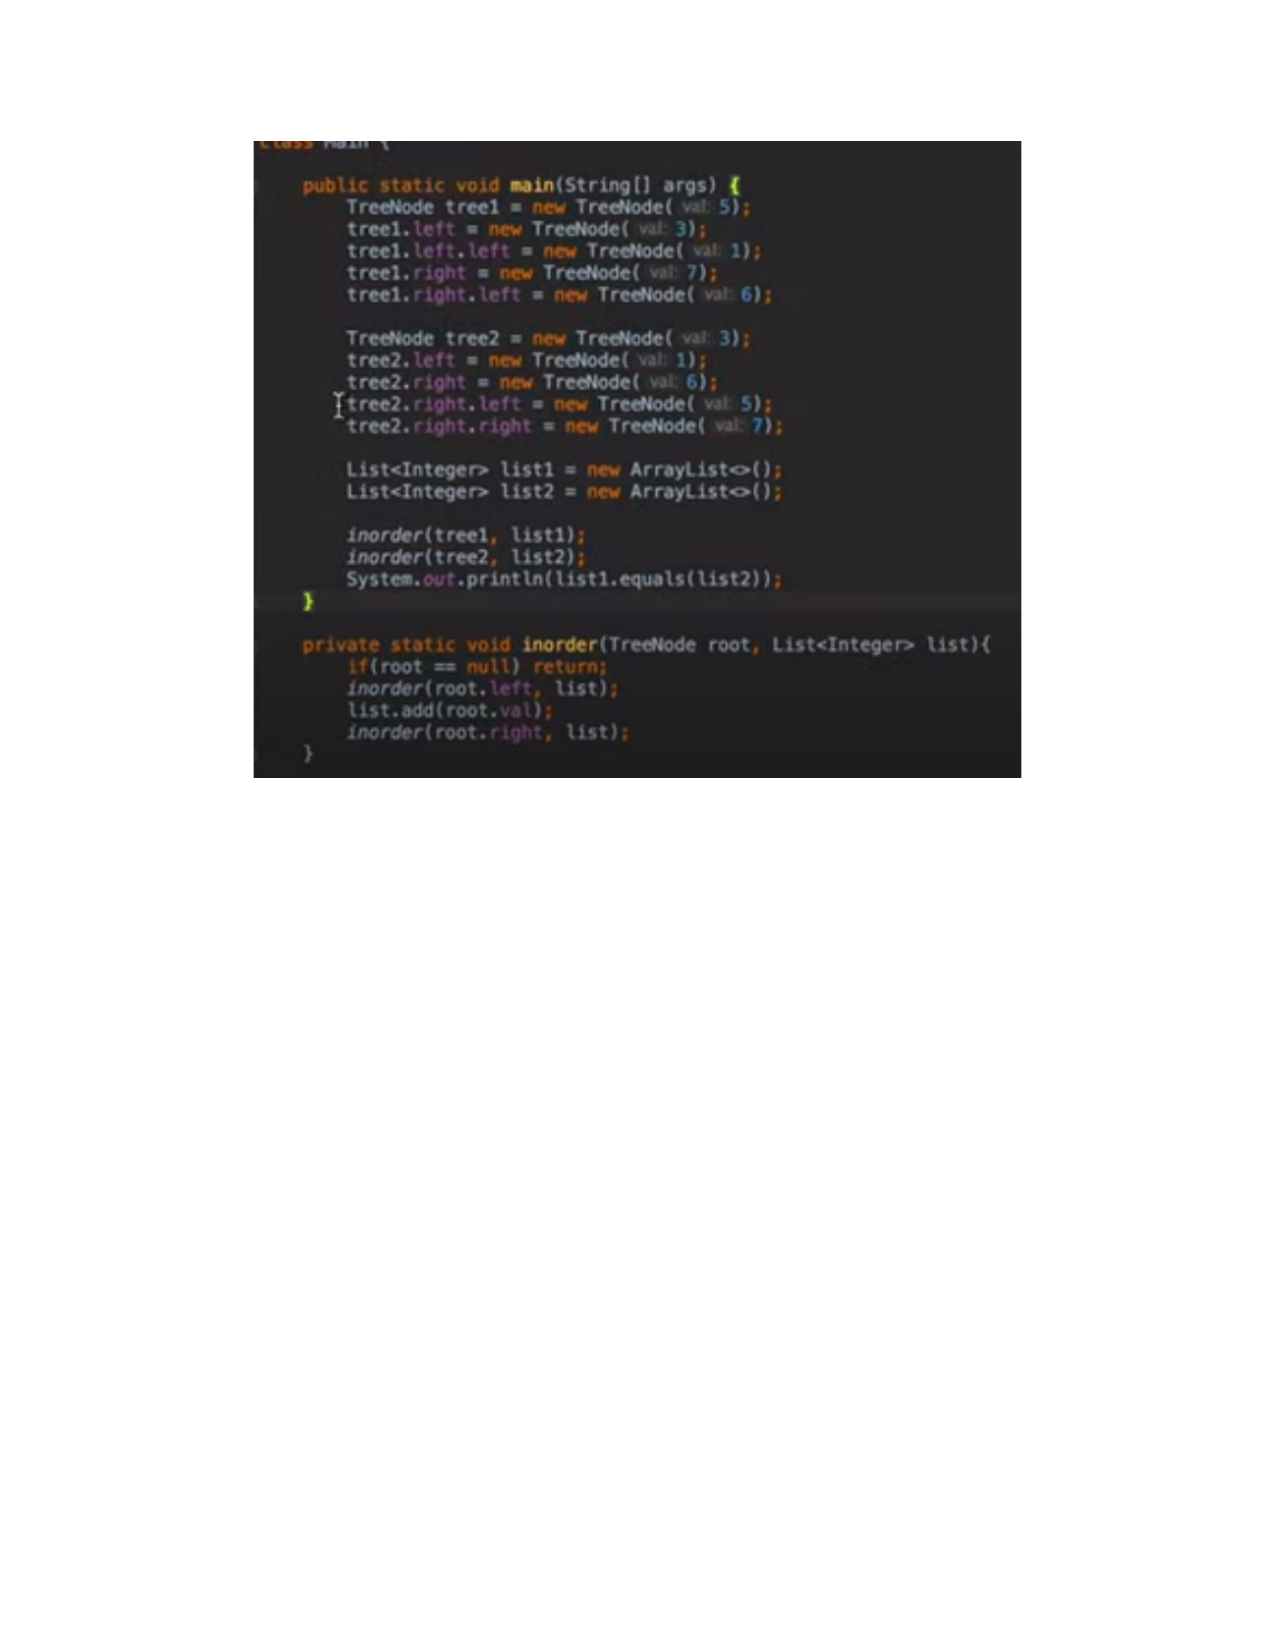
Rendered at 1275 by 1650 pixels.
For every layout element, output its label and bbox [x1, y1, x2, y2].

picture [253, 141, 1022, 778]
